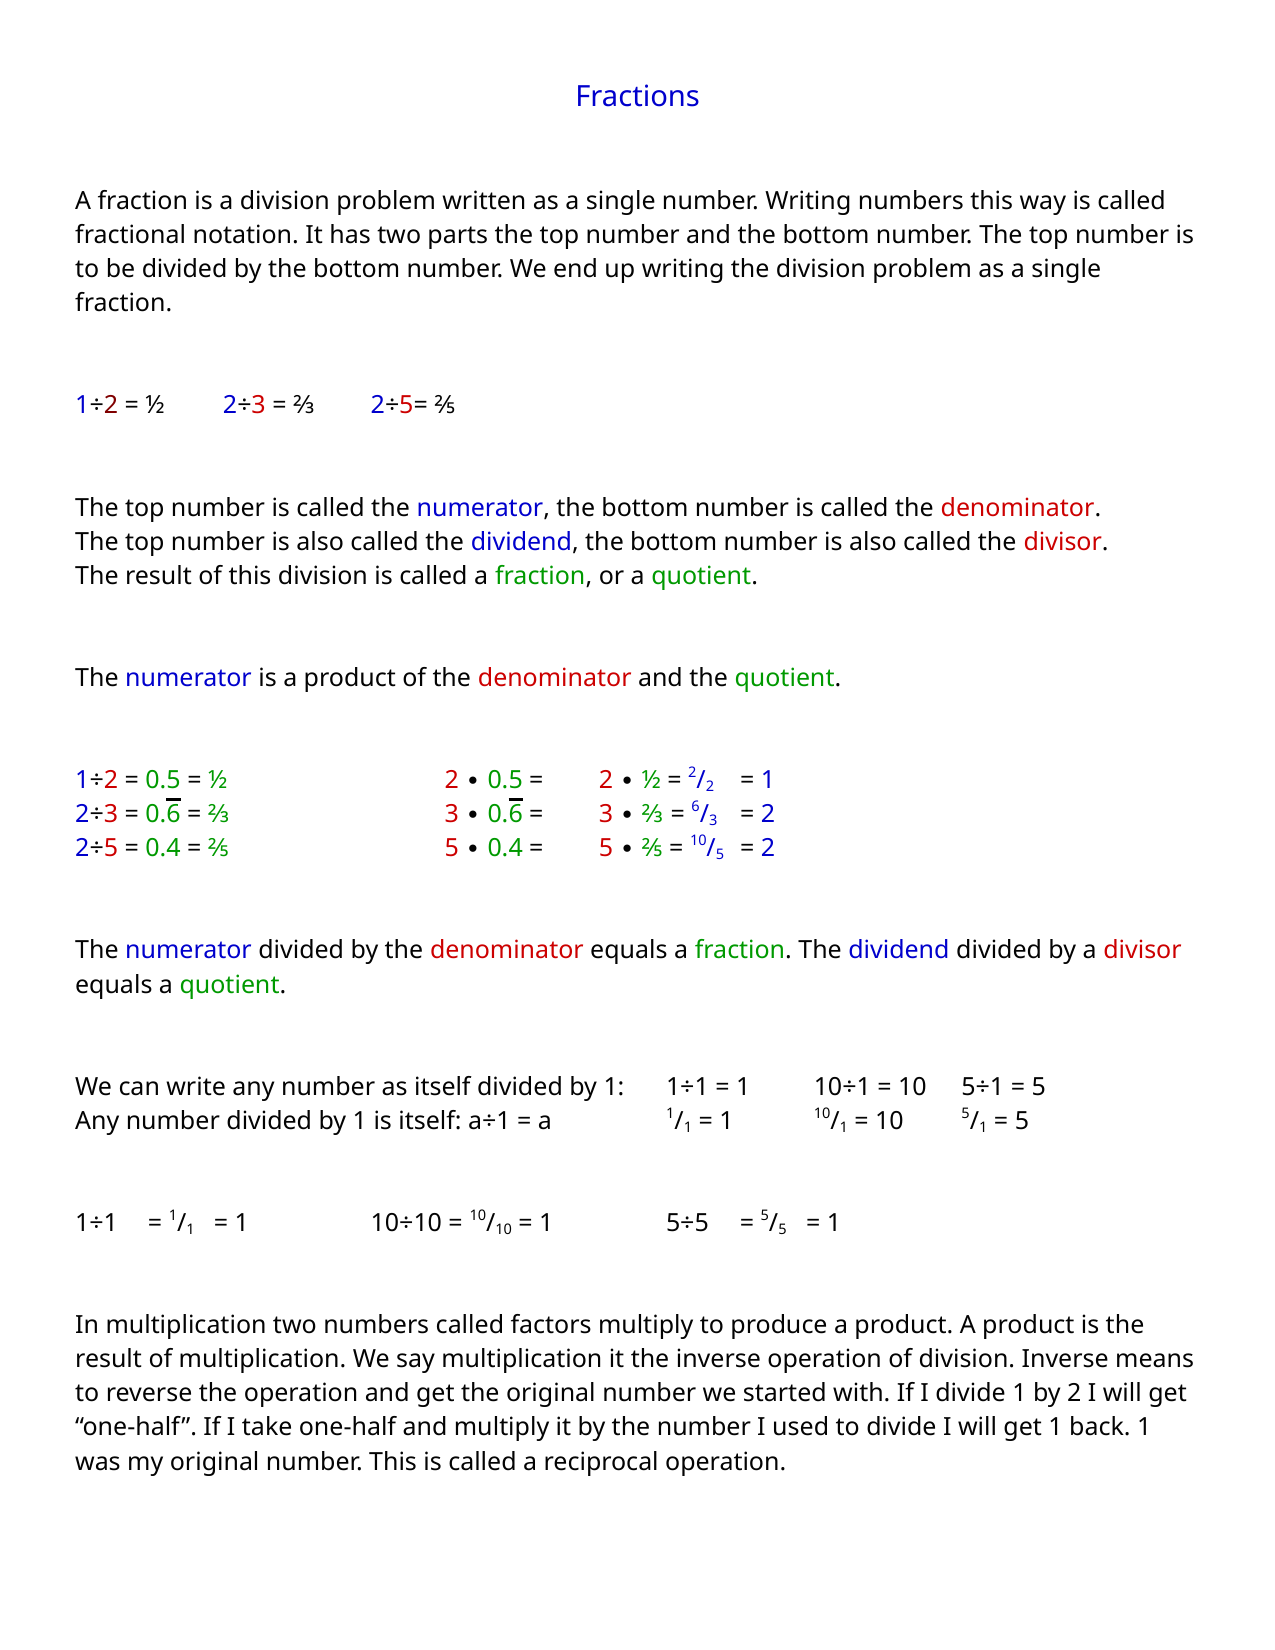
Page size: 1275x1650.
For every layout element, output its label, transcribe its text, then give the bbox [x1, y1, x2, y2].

text 1÷2 = ½ 2÷3 = ⅔ 2÷5= ⅖ [75, 387, 1200, 421]
text 1÷2 = 0.5 = ½ 2 ∙ 0.5 = 2 ∙ ½ = 2/2 = 1 [75, 762, 1200, 796]
text The top number is also called the dividend, the bottom number is also called the divisor. [75, 523, 1200, 557]
text In multiplication two numbers called factors multiply to produce a product. A product is the result of multiplication. We say multiplication it the inverse operation of division. Inverse means to reverse the operation and get the original number we started with. If I divide 1 by 2 I will get “one-half”. If I take one-half and multiply it by the number I used to divide I will get 1 back. 1 was my original number. This is called a reciprocal operation. [75, 1307, 1200, 1477]
text The numerator is a product of the denominator and the quotient. [75, 660, 1200, 694]
text Any number divided by 1 is itself: a÷1 = a 1/1 = 1 10/1 = 10 5/1 = 5 [75, 1102, 1200, 1137]
text The numerator divided by the denominator equals a fraction. The dividend divided by a divisor equals a quotient. [75, 932, 1200, 1000]
text 2÷3 = 0.6 = ⅔ 3 ∙ 0.6 = 3 ∙ ⅔ = 6/3 = 2 [75, 796, 1200, 830]
text Fractions [75, 75, 1200, 115]
text The top number is called the numerator, the bottom number is called the denominator. [75, 489, 1200, 523]
text We can write any number as itself divided by 1: 1÷1 = 1 10÷1 = 10 5÷1 = 5 [75, 1068, 1200, 1102]
text A fraction is a division problem written as a single number. Writing numbers this way is called fractional notation. It has two parts the top number and the bottom number. The top number is to be divided by the bottom number. We end up writing the division problem as a single fraction. [75, 183, 1200, 319]
text 1÷1 = 1/1 = 1 10÷10 = 10/10 = 1 5÷5 = 5/5 = 1 [75, 1205, 1200, 1239]
text The result of this division is called a fraction, or a quotient. [75, 557, 1200, 592]
text 2÷5 = 0.4 = ⅖ 5 ∙ 0.4 = 5 ∙ ⅖ = 10/5 = 2 [75, 830, 1200, 864]
